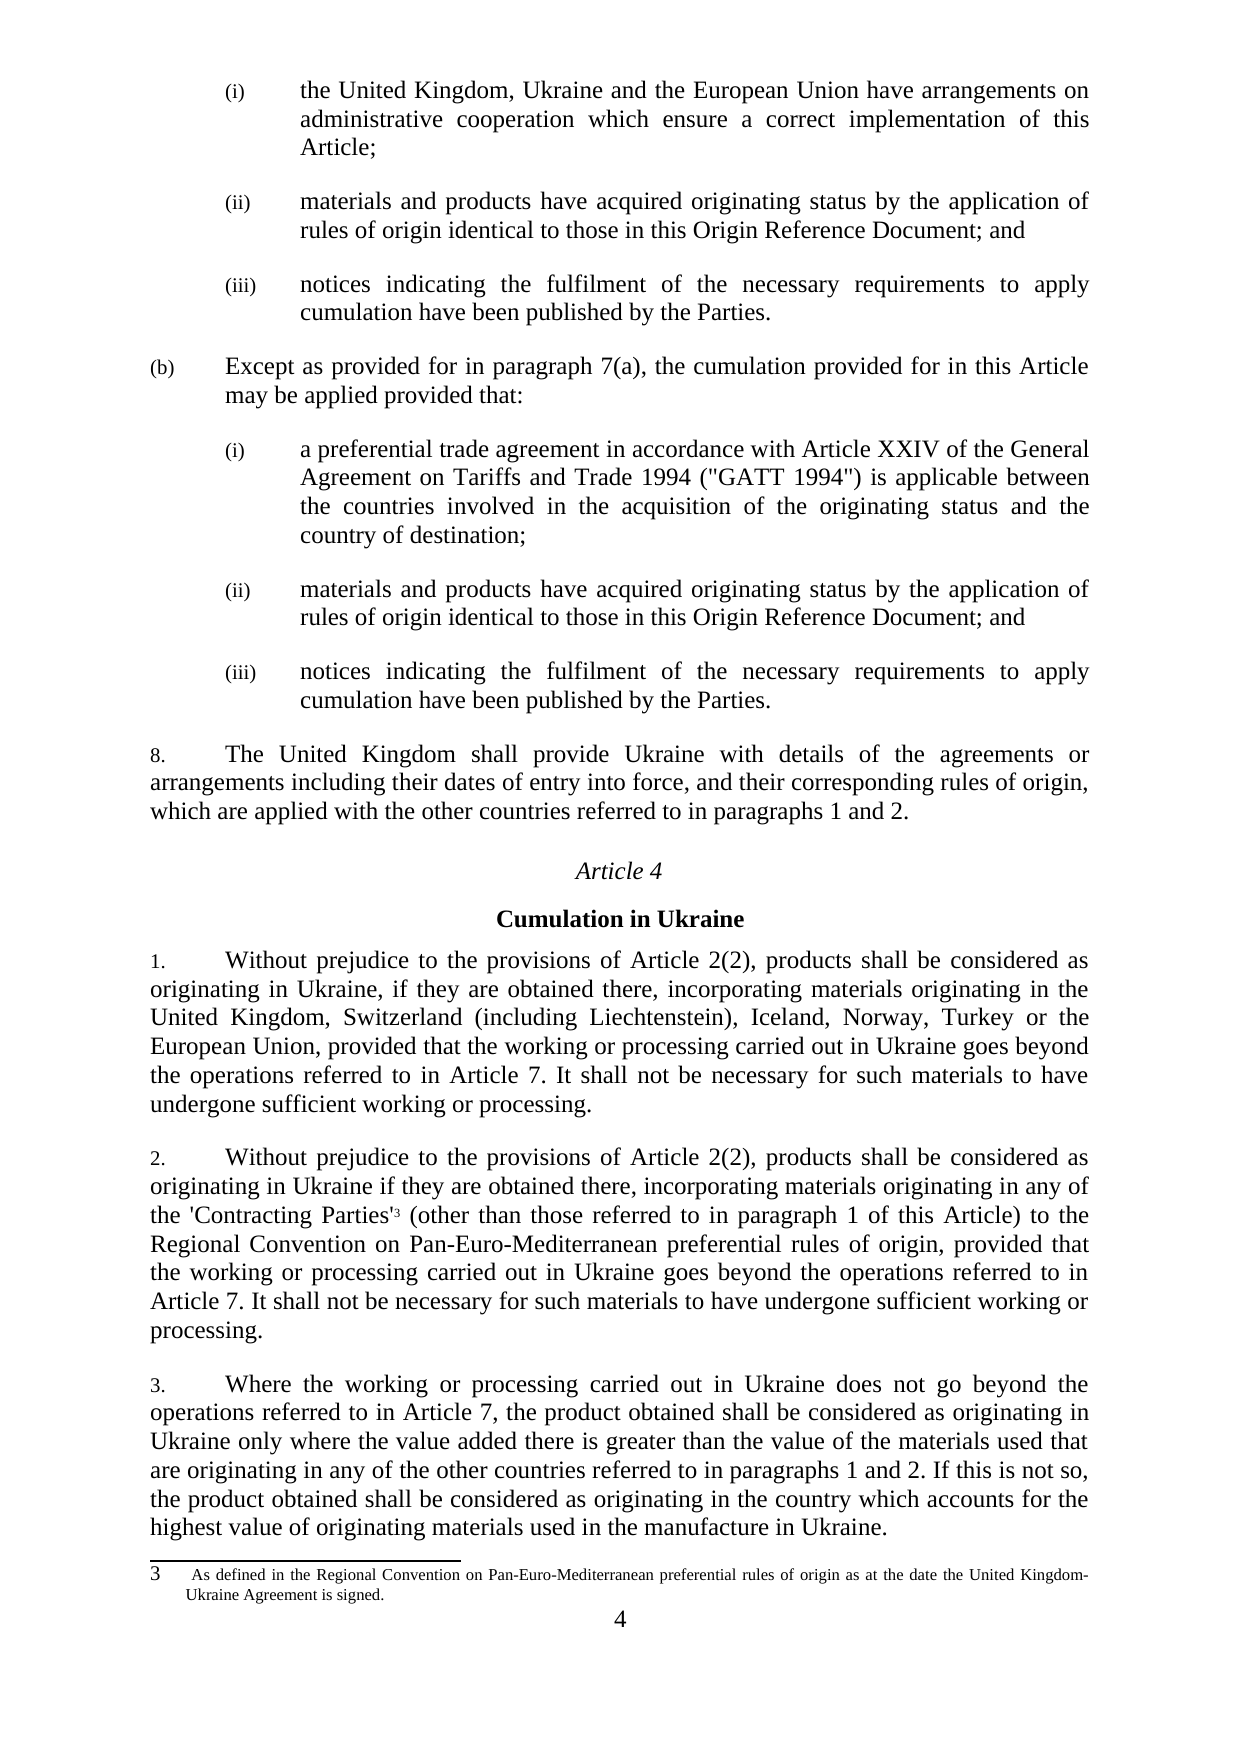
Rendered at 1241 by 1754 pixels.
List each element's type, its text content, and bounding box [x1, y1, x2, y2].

list As defined in the Regional Convention on Pan-Euro-Mediterranean preferential rules of origin as at the date the United Kingdom-Ukraine Agreement is signed. [150, 1561, 1090, 1604]
list Except as provided for in paragraph 7(a), the cumulation provided for in this Article may be applied provided that: [150, 351, 1090, 409]
list notices indicating the fulfilment of the necessary requirements to apply cumulation have been published by the Parties. [225, 656, 1090, 714]
title Cumulation in Ukraine [150, 904, 1090, 932]
list a preferential trade agreement in accordance with Article XXIV of the General Agreement on Tariffs and Trade 1994 ("GATT 1994") is applicable between the countries involved in the acquisition of the originating status and the country of destination; [225, 434, 1090, 549]
list Without prejudice to the provisions of Article 2(2), products shall be considered as originating in Ukraine if they are obtained there, incorporating materials originating in any of the 'Contracting Parties' (other than those referred to in paragraph 1 of this Article) to the Regional Convention on Pan-Euro-Mediterranean preferential rules of origin, provided that the working or processing carried out in Ukraine goes beyond the operations referred to in Article 7. It shall not be necessary for such materials to have undergone sufficient working or processing. [150, 1142, 1090, 1344]
list notices indicating the fulfilment of the necessary requirements to apply cumulation have been published by the Parties. [225, 269, 1090, 326]
list The United Kingdom shall provide Ukraine with details of the agreements or arrangements including their dates of entry into force, and their corresponding rules of origin, which are applied with the other countries referred to in paragraphs 1 and 2. [150, 739, 1090, 825]
subtitle Article 4 [150, 856, 1090, 885]
list materials and products have acquired originating status by the application of rules of origin identical to those in this Origin Reference Document; and [225, 186, 1090, 244]
list materials and products have acquired originating status by the application of rules of origin identical to those in this Origin Reference Document; and [225, 574, 1090, 631]
list the United Kingdom, Ukraine and the European Union have arrangements on administrative cooperation which ensure a correct implementation of this Article; [225, 75, 1090, 161]
list Without prejudice to the provisions of Article 2(2), products shall be considered as originating in Ukraine, if they are obtained there, incorporating materials originating in the United Kingdom, Switzerland (including Liechtenstein), Iceland, Norway, Turkey or the European Union, provided that the working or processing carried out in Ukraine goes beyond the operations referred to in Article 7. It shall not be necessary for such materials to have undergone sufficient working or processing. [150, 945, 1090, 1117]
list Where the working or processing carried out in Ukraine does not go beyond the operations referred to in Article 7, the product obtained shall be considered as originating in Ukraine only where the value added there is greater than the value of the materials used that are originating in any of the other countries referred to in paragraphs 1 and 2. If this is not so, the product obtained shall be considered as originating in the country which accounts for the highest value of originating materials used in the manufacture in Ukraine. [150, 1369, 1090, 1541]
